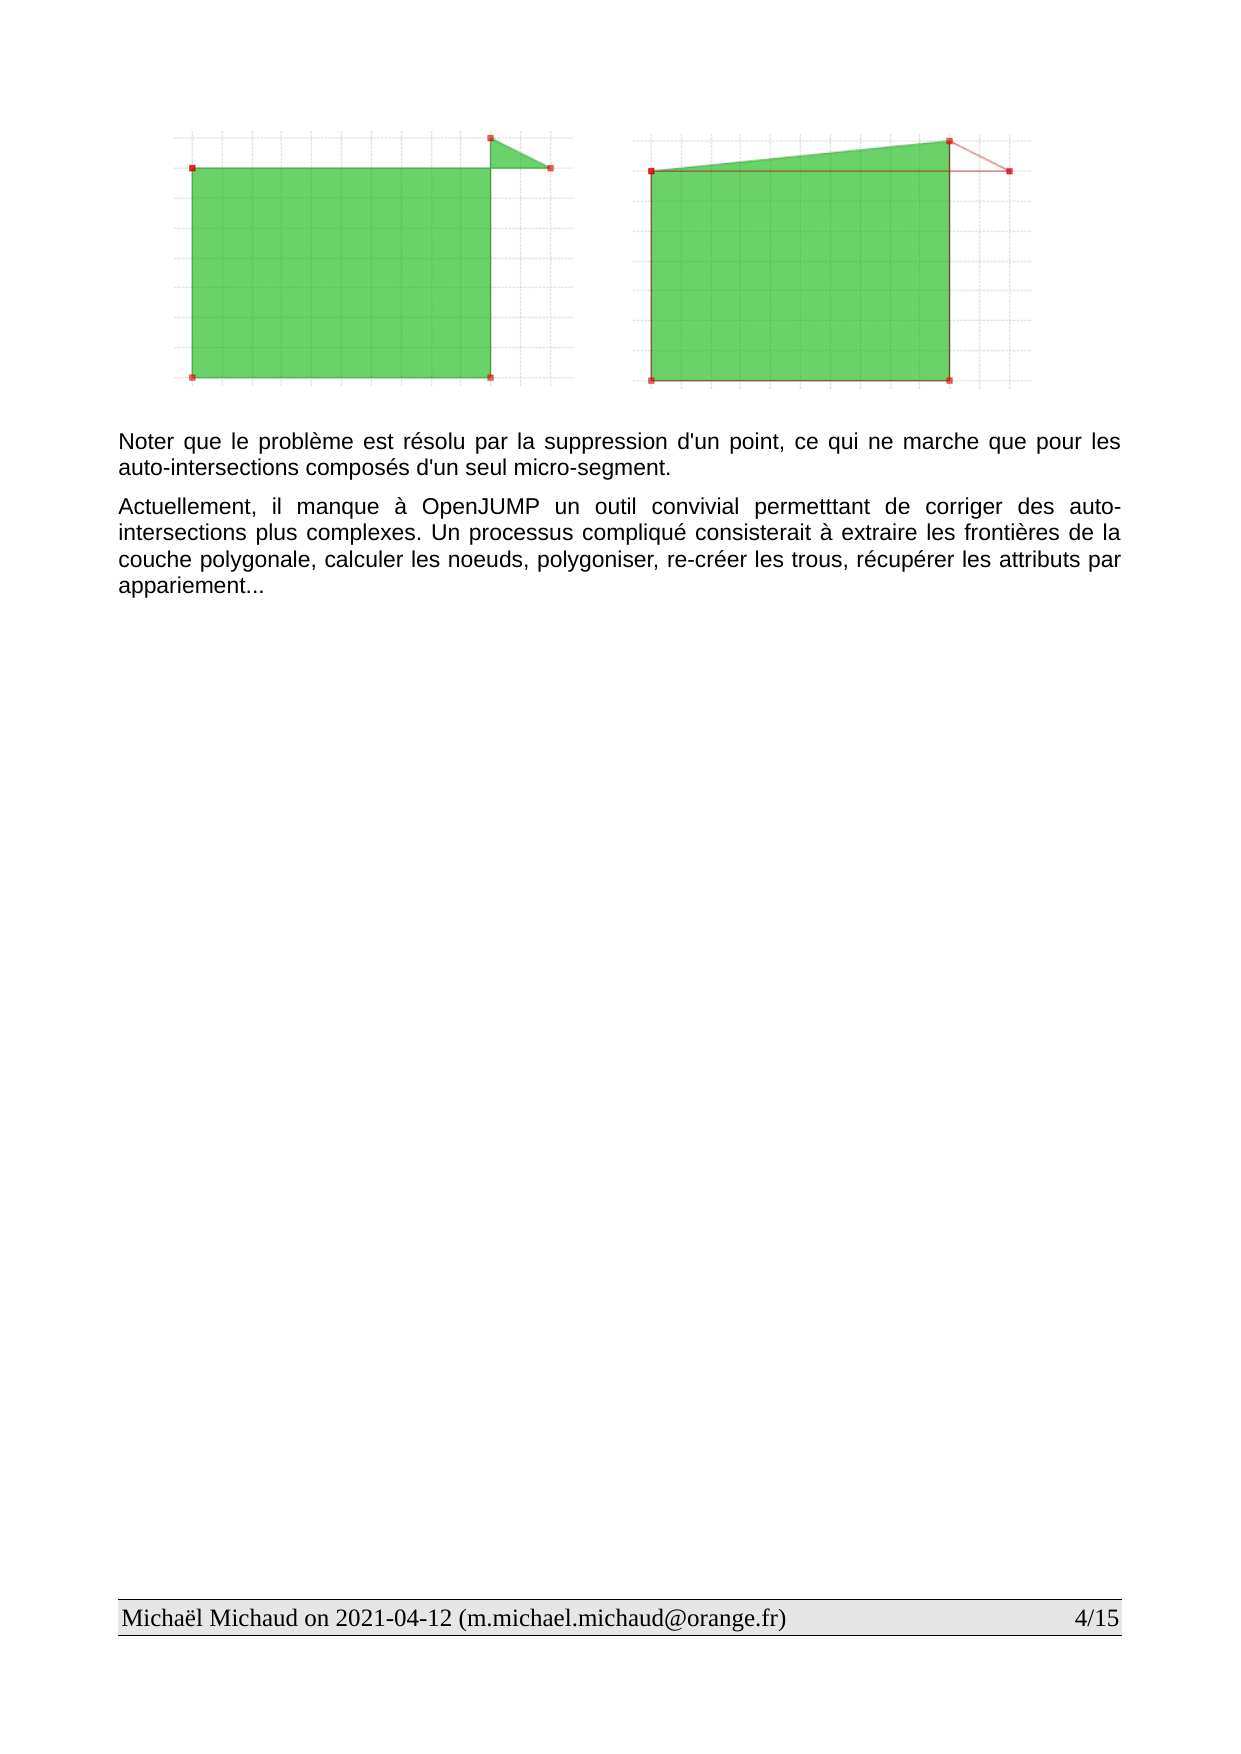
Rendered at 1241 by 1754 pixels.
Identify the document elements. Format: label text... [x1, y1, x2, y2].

text Noter que le problème est résolu par la suppression d'un point, ce qui ne marche que pour les auto-intersections composés d'un seul micro-segment. [118, 428, 1122, 481]
text Actuellement, il manque à OpenJUMP un outil convivial permetttant de corriger des auto-intersections plus complexes. Un processus compliqué consisterait à extraire les frontières de la couche polygonale, calculer les noeuds, polygoniser, re-créer les trous, récupérer les attributs par appariement... [118, 493, 1122, 598]
picture [173, 130, 574, 386]
picture [632, 133, 1033, 389]
